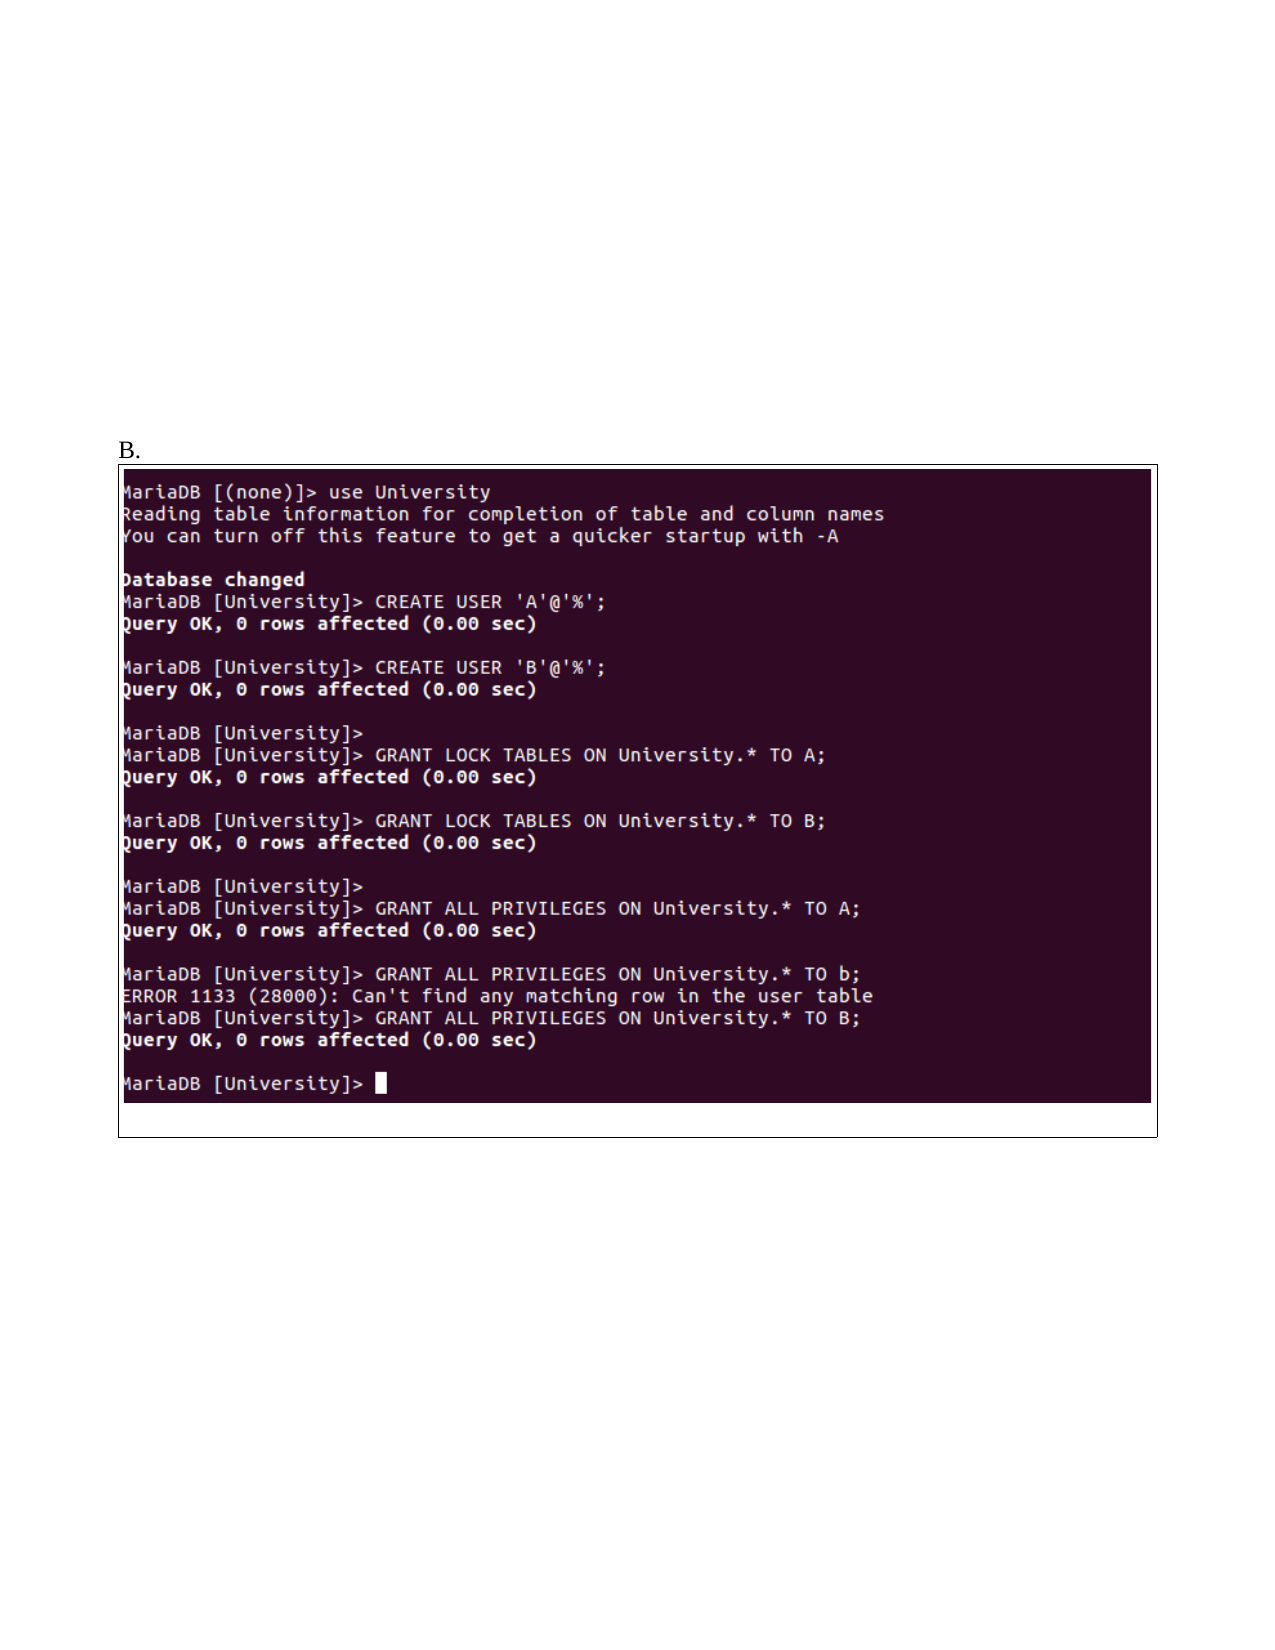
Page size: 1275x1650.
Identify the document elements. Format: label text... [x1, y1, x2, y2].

picture [123, 469, 1152, 1103]
text B. [118, 435, 1157, 464]
table_header [119, 465, 1157, 1137]
